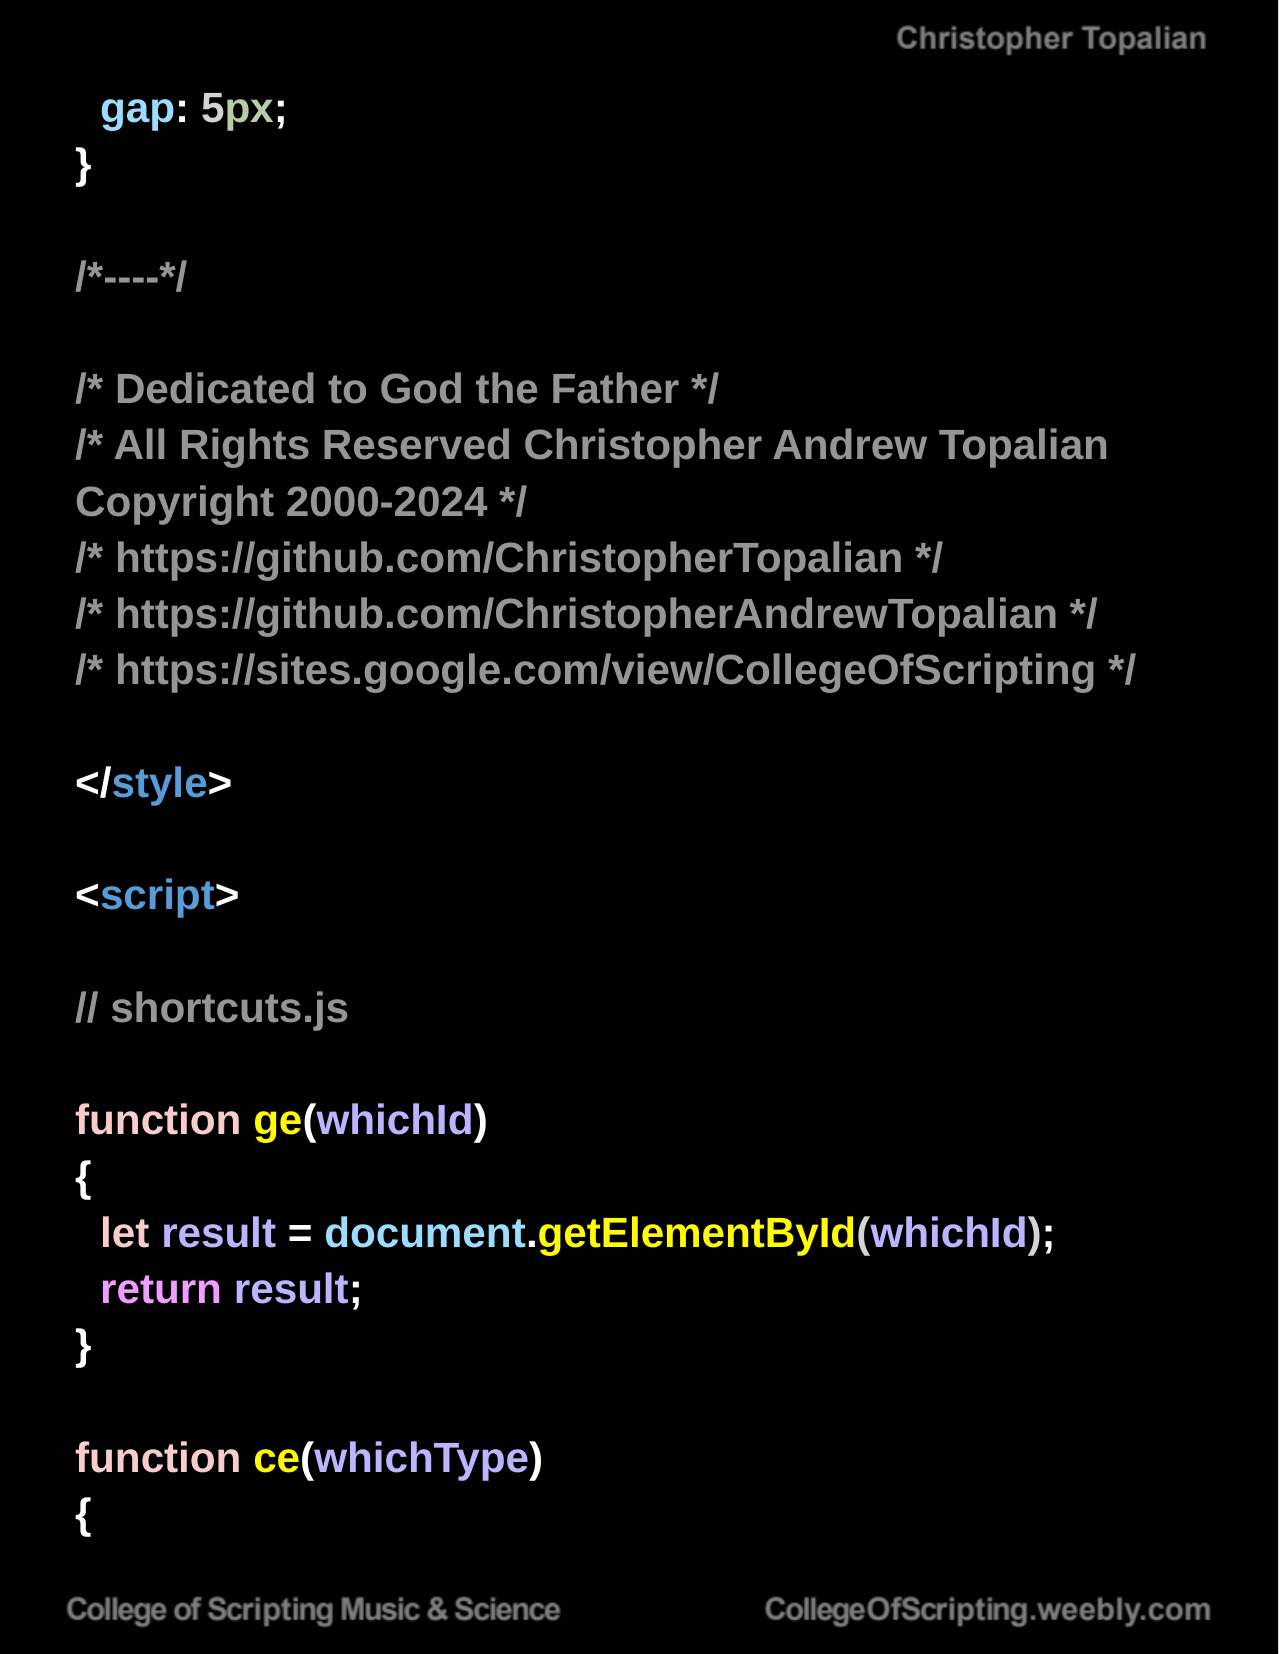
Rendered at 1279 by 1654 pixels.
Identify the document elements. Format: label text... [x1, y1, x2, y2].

text { [75, 1481, 1203, 1537]
text } [75, 1312, 1203, 1369]
text /* https://github.com/ChristopherAndrewTopalian */ [75, 581, 1203, 637]
text gap: 5px; [75, 75, 1203, 131]
text function ge(whichId) [75, 1087, 1203, 1144]
text /* Dedicated to God the Father */ [75, 356, 1203, 412]
text // shortcuts.js [75, 975, 1203, 1031]
text /* All Rights Reserved Christopher Andrew Topalian Copyright 2000-2024 */ [75, 412, 1203, 525]
text function ce(whichType) [75, 1425, 1203, 1481]
text /* https://github.com/ChristopherTopalian */ [75, 525, 1203, 581]
text </style> [75, 750, 1203, 806]
text /*----*/ [75, 244, 1203, 300]
text let result = document.getElementById(whichId); [75, 1200, 1203, 1256]
text return result; [75, 1256, 1203, 1312]
text <script> [75, 862, 1203, 919]
text } [75, 131, 1203, 187]
text /* https://sites.google.com/view/CollegeOfScripting */ [75, 637, 1203, 694]
text { [75, 1144, 1203, 1200]
